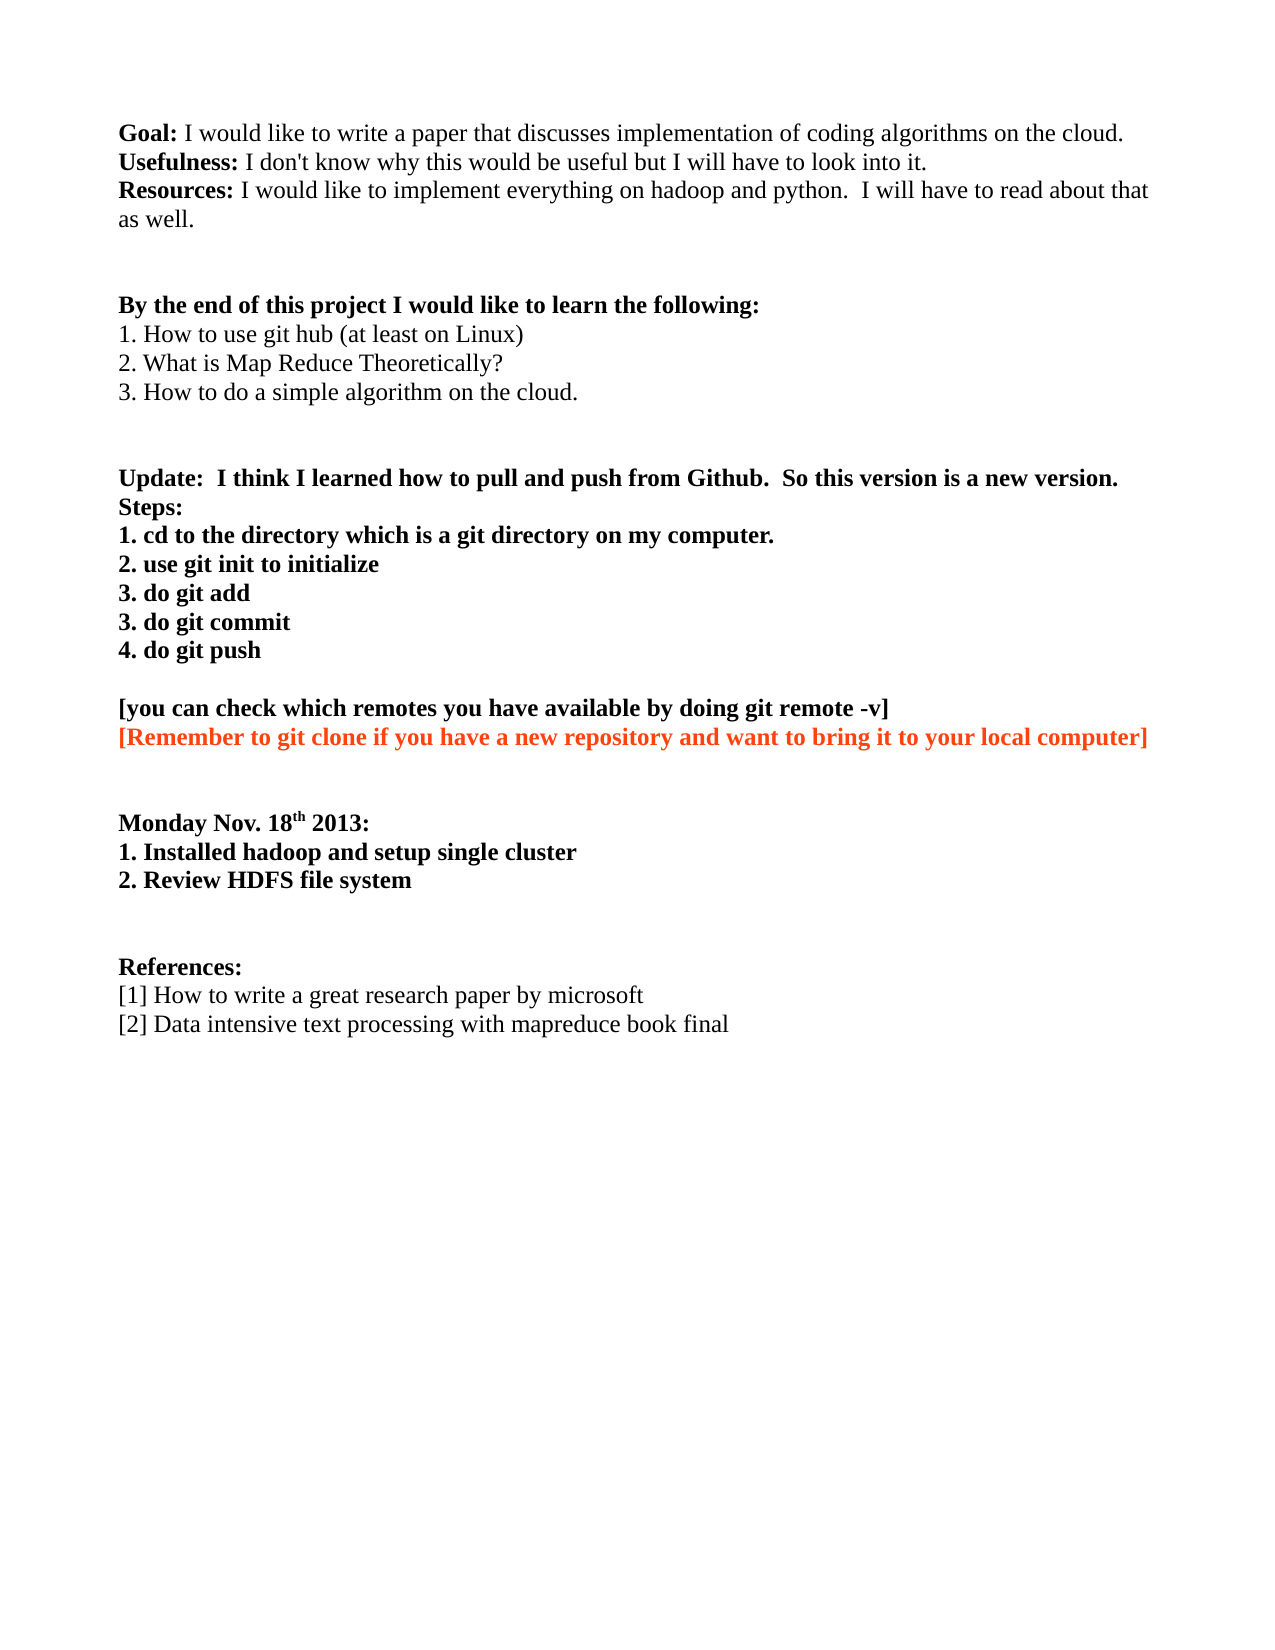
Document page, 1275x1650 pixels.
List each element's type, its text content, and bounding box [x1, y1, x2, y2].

text 3. How to do a simple algorithm on the cloud. [118, 377, 1157, 406]
text 2. What is Map Reduce Theoretically? [118, 348, 1157, 377]
text Monday Nov. 18th 2013: [118, 808, 1157, 837]
text Resources: I would like to implement everything on hadoop and python. I will have to read about that as well. [118, 176, 1157, 233]
text Usefulness: I don't know why this would be useful but I will have to look into it. [118, 147, 1157, 176]
text 2. Review HDFS file system [118, 866, 1157, 894]
text 1. How to use git hub (at least on Linux) [118, 319, 1157, 348]
text [1] How to write a great research paper by microsoft [118, 981, 1157, 1009]
text 4. do git push [118, 636, 1157, 664]
text Goal: I would like to write a paper that discusses implementation of coding algorithms on the cloud. [118, 118, 1157, 147]
text [you can check which remotes you have available by doing git remote -v] [118, 693, 1157, 722]
text [2] Data intensive text processing with mapreduce book final [118, 1009, 1157, 1038]
text [Remember to git clone if you have a new repository and want to bring it to your local computer] [118, 722, 1157, 751]
text By the end of this project I would like to learn the following: [118, 291, 1157, 319]
text 2. use git init to initialize [118, 549, 1157, 578]
text Update: I think I learned how to pull and push from Github. So this version is a new version. [118, 463, 1157, 492]
text 3. do git commit [118, 607, 1157, 636]
text 1. cd to the directory which is a git directory on my computer. [118, 521, 1157, 549]
text References: [118, 952, 1157, 981]
text 3. do git add [118, 578, 1157, 607]
text 1. Installed hadoop and setup single cluster [118, 837, 1157, 866]
text Steps: [118, 492, 1157, 521]
